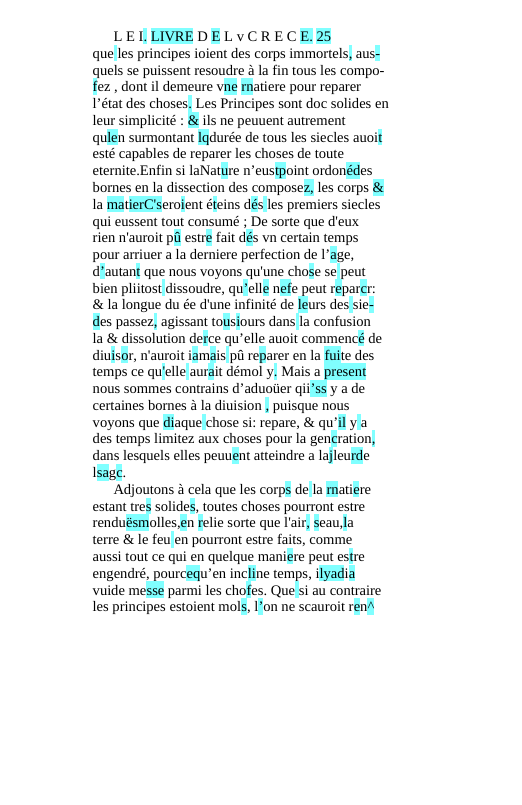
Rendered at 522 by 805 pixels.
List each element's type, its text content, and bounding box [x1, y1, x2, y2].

text Adjoutons à cela que les corps de la rnatiere estant tres solides, toutes choses pourront estre renduësmolles,en relie sorte que l'air, seau,la terre & le feu en pourront estre faits, comme aussi tout ce qui en quelque maniere peut estre engendré, pourcequ’en incline temps, ilyadia vuide messe parmi les chofes. Que si au contraire les principes estoient mols, l’on ne scauroit ren^ [92, 481, 477, 615]
text L E I. LIVRE D E L v C R E C E. 25 que les principes ioient des corps immortels, aus- quels se puissent resoudre à la fin tous les compo- fez , dont il demeure vne rnatiere pour reparer l’état des choses. Les Principes sont doc solides en leur simplicité : & ils ne peuuent autrement qulen surmontant lqdurée de tous les siecles auoit esté capables de reparer les choses de toute eternite.Enfin si laNature n’eustpoint ordonédes bornes en la dissection des composez, les corps & la matierC'seroient éteins dés les premiers siecles qui eussent tout consumé ; De sorte que d'eux rien n'auroit pû estre fait dés vn certain temps pour arriuer a la derniere perfection de l’age, d’autant que nous voyons qu'une chose se peut bien pliitost dissoudre, qu’elle nefe peut reparcr: & la longue du ée d'une infinité de leurs des sie- des passez, agissant tousiours dans la confusion la & dissolution derce qu’elle auoit commencé de diuisor, n'auroit iamais pû reparer en la fuite des temps ce qu'elle aurait démol y. Mais a present nous sommes contrains d’aduoüer qii’ss y a de certaines bornes à la diuision , puisque nous voyons que diaque chose si: repare, & qu’il y a des temps limitez aux choses pour la gencration, dans lesquels elles peuuent atteindre a lajleurde lsagc. [92, 28, 477, 481]
